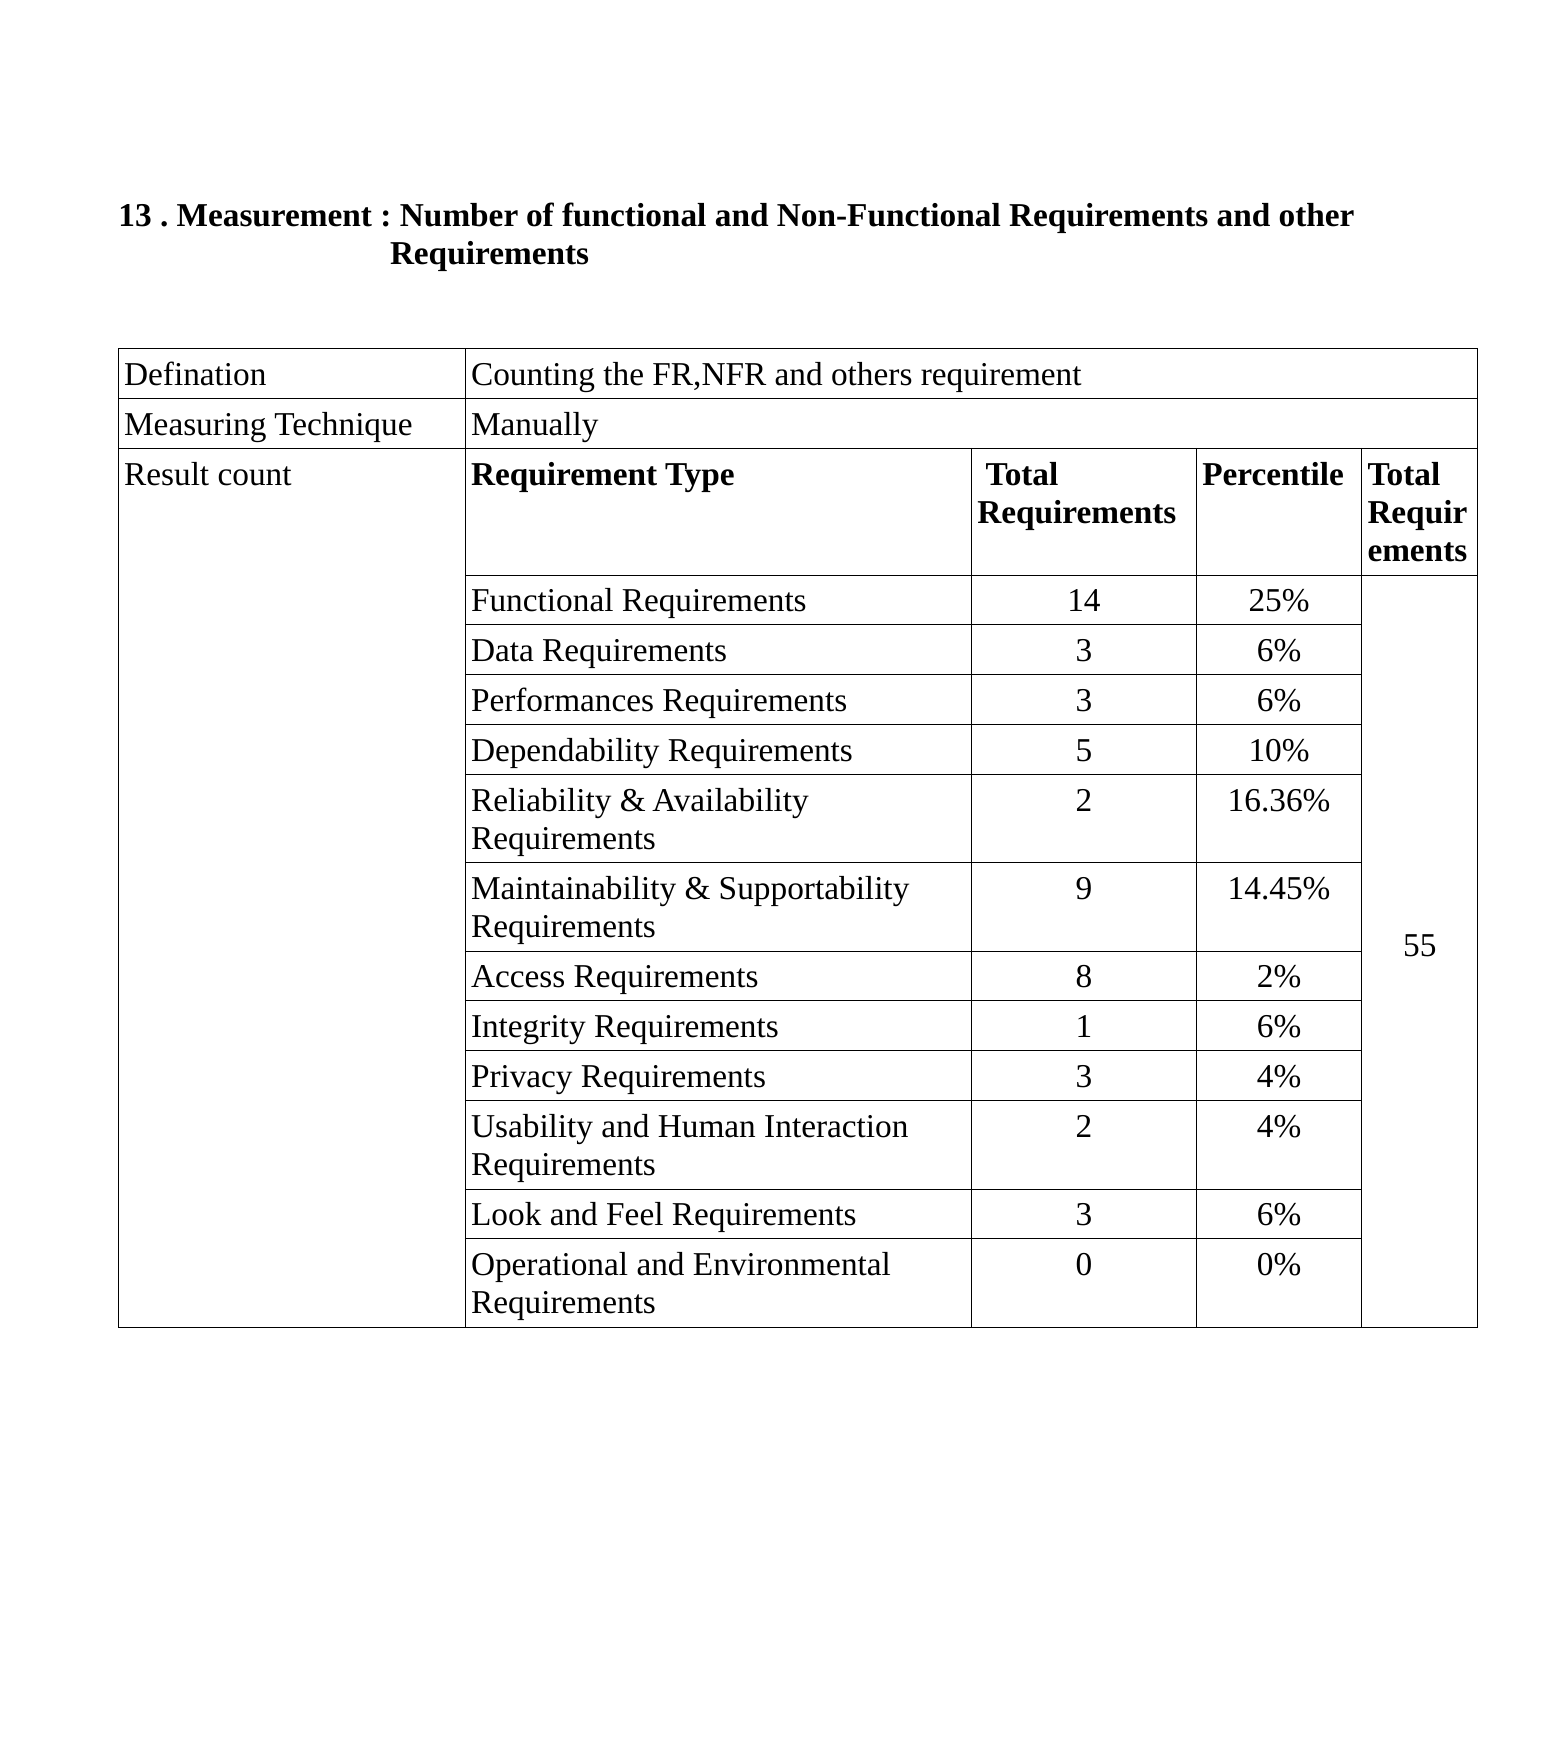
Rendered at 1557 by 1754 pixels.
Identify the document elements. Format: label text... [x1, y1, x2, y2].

table_cell 16.36% [1197, 775, 1361, 862]
table_cell Reliability & Availability Requirements [466, 775, 971, 862]
table_cell 14 [972, 576, 1196, 624]
table_cell Percentile [1197, 449, 1361, 574]
table_cell Total Requirements [1362, 449, 1477, 574]
table_cell Manually [466, 399, 1477, 448]
table_cell 4% [1197, 1101, 1361, 1188]
table_cell 6% [1197, 1190, 1361, 1238]
table_cell 0% [1197, 1239, 1361, 1327]
table_cell 1 [972, 1001, 1196, 1050]
table_cell 0 [972, 1239, 1196, 1327]
table_cell 6% [1197, 625, 1361, 674]
table_cell Dependability Requirements [466, 725, 971, 774]
table_cell 55 [1362, 576, 1477, 1327]
table_cell 3 [972, 1051, 1196, 1100]
table_cell 3 [972, 625, 1196, 674]
table_cell Performances Requirements [466, 675, 971, 724]
table_cell 10% [1197, 725, 1361, 774]
table_cell Total Requirements [972, 449, 1196, 574]
table_cell 3 [972, 1190, 1196, 1238]
table_cell Integrity Requirements [466, 1001, 971, 1050]
table_cell Functional Requirements [466, 576, 971, 624]
table_cell 9 [972, 863, 1196, 951]
table_cell Requirement Type [466, 449, 971, 574]
table_cell Maintainability & Supportability Requirements [466, 863, 971, 951]
table_cell 2 [972, 775, 1196, 862]
text 13 . Measurement : Number of functional and Non-Functional Requirements and other Requirements [118, 195, 1439, 271]
table_cell 8 [972, 952, 1196, 1000]
table_cell 14.45% [1197, 863, 1361, 951]
table_cell Look and Feel Requirements [466, 1190, 971, 1238]
table_cell Privacy Requirements [466, 1051, 971, 1100]
table_cell Result count [119, 449, 465, 1327]
table_cell 6% [1197, 1001, 1361, 1050]
table_cell Operational and Environmental Requirements [466, 1239, 971, 1327]
table_cell 3 [972, 675, 1196, 724]
table_cell 4% [1197, 1051, 1361, 1100]
table_cell 2 [972, 1101, 1196, 1188]
table_cell 6% [1197, 675, 1361, 724]
table_header Defination [119, 349, 465, 398]
table_cell Measuring Technique [119, 399, 465, 448]
table_cell Data Requirements [466, 625, 971, 674]
table_cell 2% [1197, 952, 1361, 1000]
table_cell Access Requirements [466, 952, 971, 1000]
table_cell Usability and Human Interaction Requirements [466, 1101, 971, 1188]
table_cell 5 [972, 725, 1196, 774]
table_header Counting the FR,NFR and others requirement [466, 349, 1477, 398]
table_cell 25% [1197, 576, 1361, 624]
